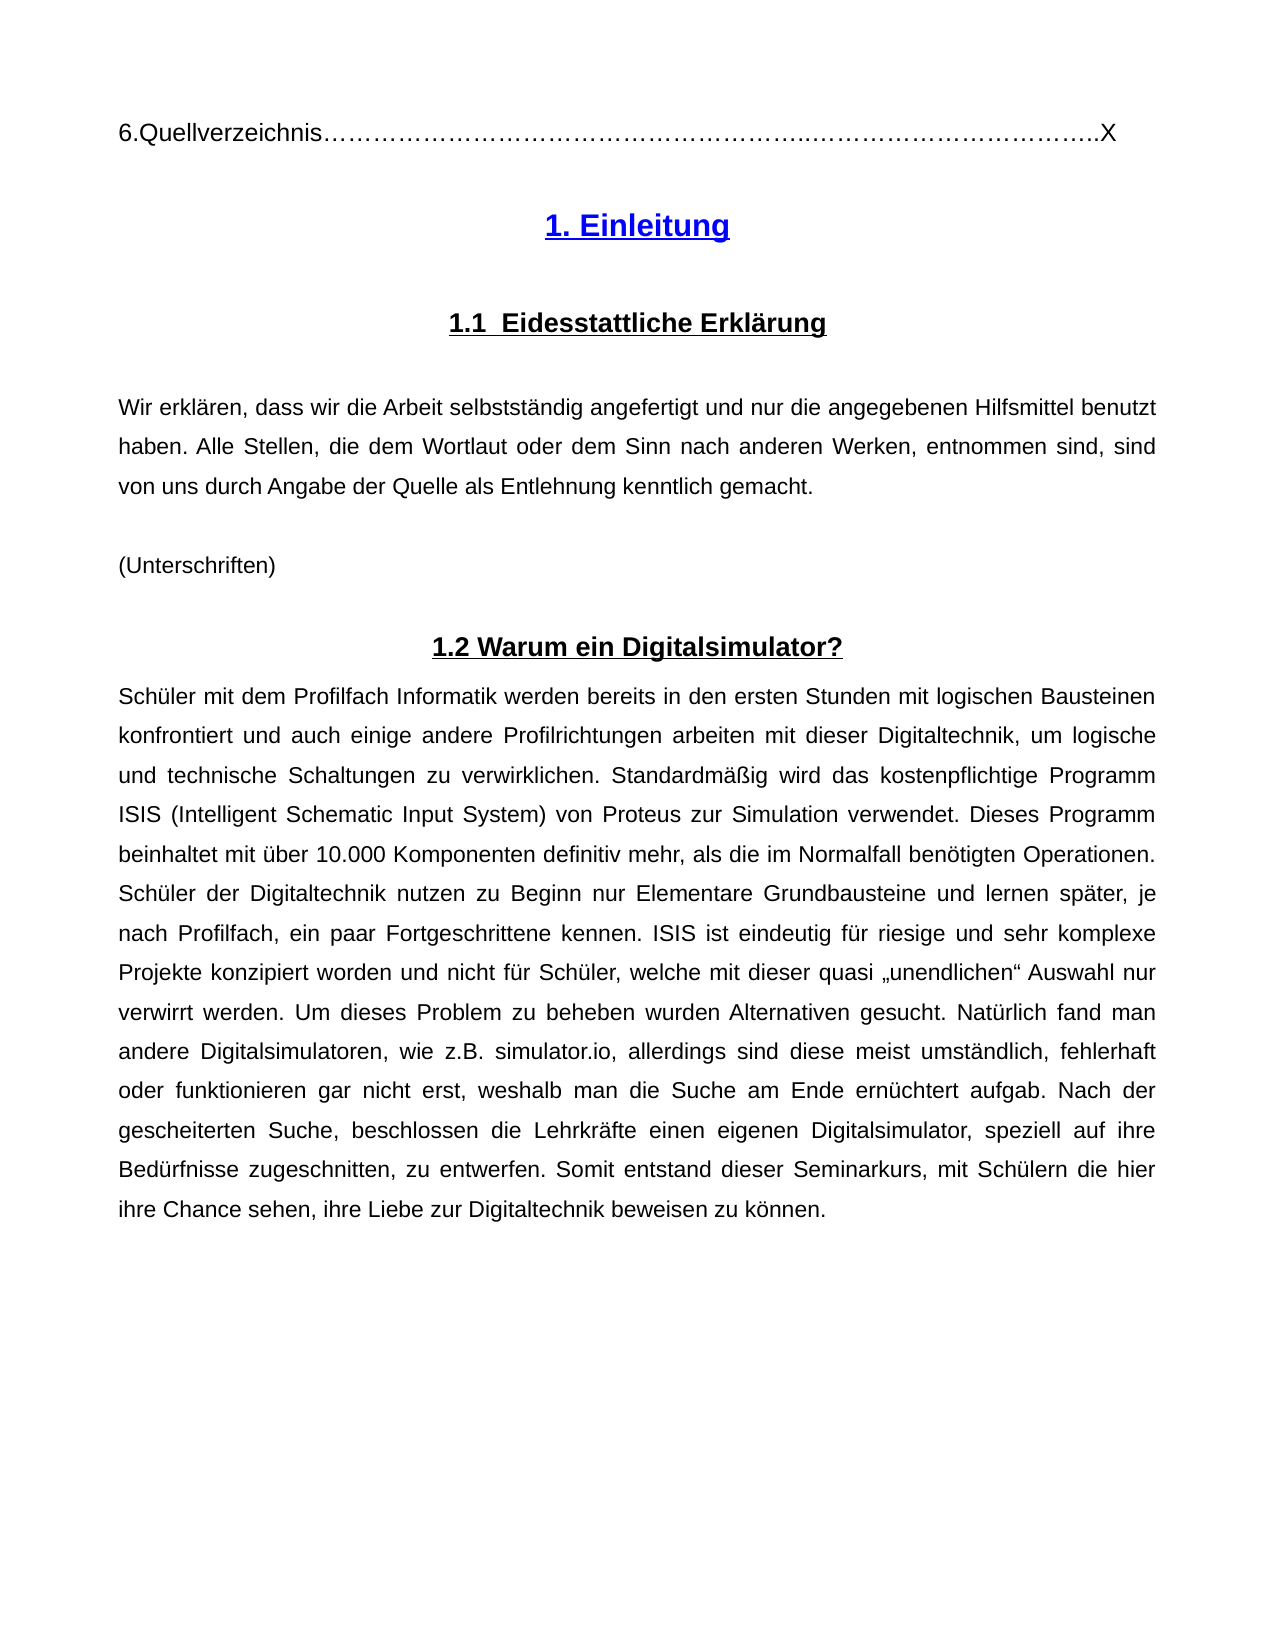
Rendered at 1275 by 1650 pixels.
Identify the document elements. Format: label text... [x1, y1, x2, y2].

text Wir erklären, dass wir die Arbeit selbstständig angefertigt und nur die angegebenen Hilfsmittel benutzt haben. Alle Stellen, die dem Wortlaut oder dem Sinn nach anderen Werken, entnommen sind, sind von uns durch Angabe der Quelle als Entlehnung kenntlich gemacht. [118, 394, 1157, 499]
subtitle 1.2 Warum ein Digitalsimulator? [118, 631, 1157, 662]
text Schüler mit dem Profilfach Informatik werden bereits in den ersten Stunden mit logischen Bausteinen konfrontiert und auch einige andere Profilrichtungen arbeiten mit dieser Digitaltechnik, um logische und technische Schaltungen zu verwirklichen. Standardmäßig wird das kostenpflichtige Programm ISIS (Intelligent Schematic Input System) von Proteus zur Simulation verwendet. Dieses Programm beinhaltet mit über 10.000 Komponenten definitiv mehr, als die im Normalfall benötigten Operationen. Schüler der Digitaltechnik nutzen zu Beginn nur Elementare Grundbausteine und lernen später, je nach Profilfach, ein paar Fortgeschrittene kennen. ISIS ist eindeutig für riesige und sehr komplexe Projekte konzipiert worden und nicht für Schüler, welche mit dieser quasi „unendlichen“ Auswahl nur verwirrt werden. Um dieses Problem zu beheben wurden Alternativen gesucht. Natürlich fand man andere Digitalsimulatoren, wie z.B. simulator.io, allerdings sind diese meist umständlich, fehlerhaft oder funktionieren gar nicht erst, weshalb man die Suche am Ende ernüchtert aufgab. Nach der gescheiterten Suche, beschlossen die Lehrkräfte einen eigenen Digitalsimulator, speziell auf ihre Bedürfnisse zugeschnitten, zu entwerfen. Somit entstand dieser Seminarkurs, mit Schülern die hier ihre Chance sehen, ihre Liebe zur Digitaltechnik beweisen zu können. [118, 683, 1157, 1222]
text (Unterschriften) [118, 552, 1157, 578]
text 6.Quellverzeichnis…………………………………………………..……………………………..X [118, 118, 1157, 147]
subtitle 1. Einleitung [118, 207, 1157, 243]
subtitle 1.1 Eidesstattliche Erklärung [118, 307, 1157, 339]
